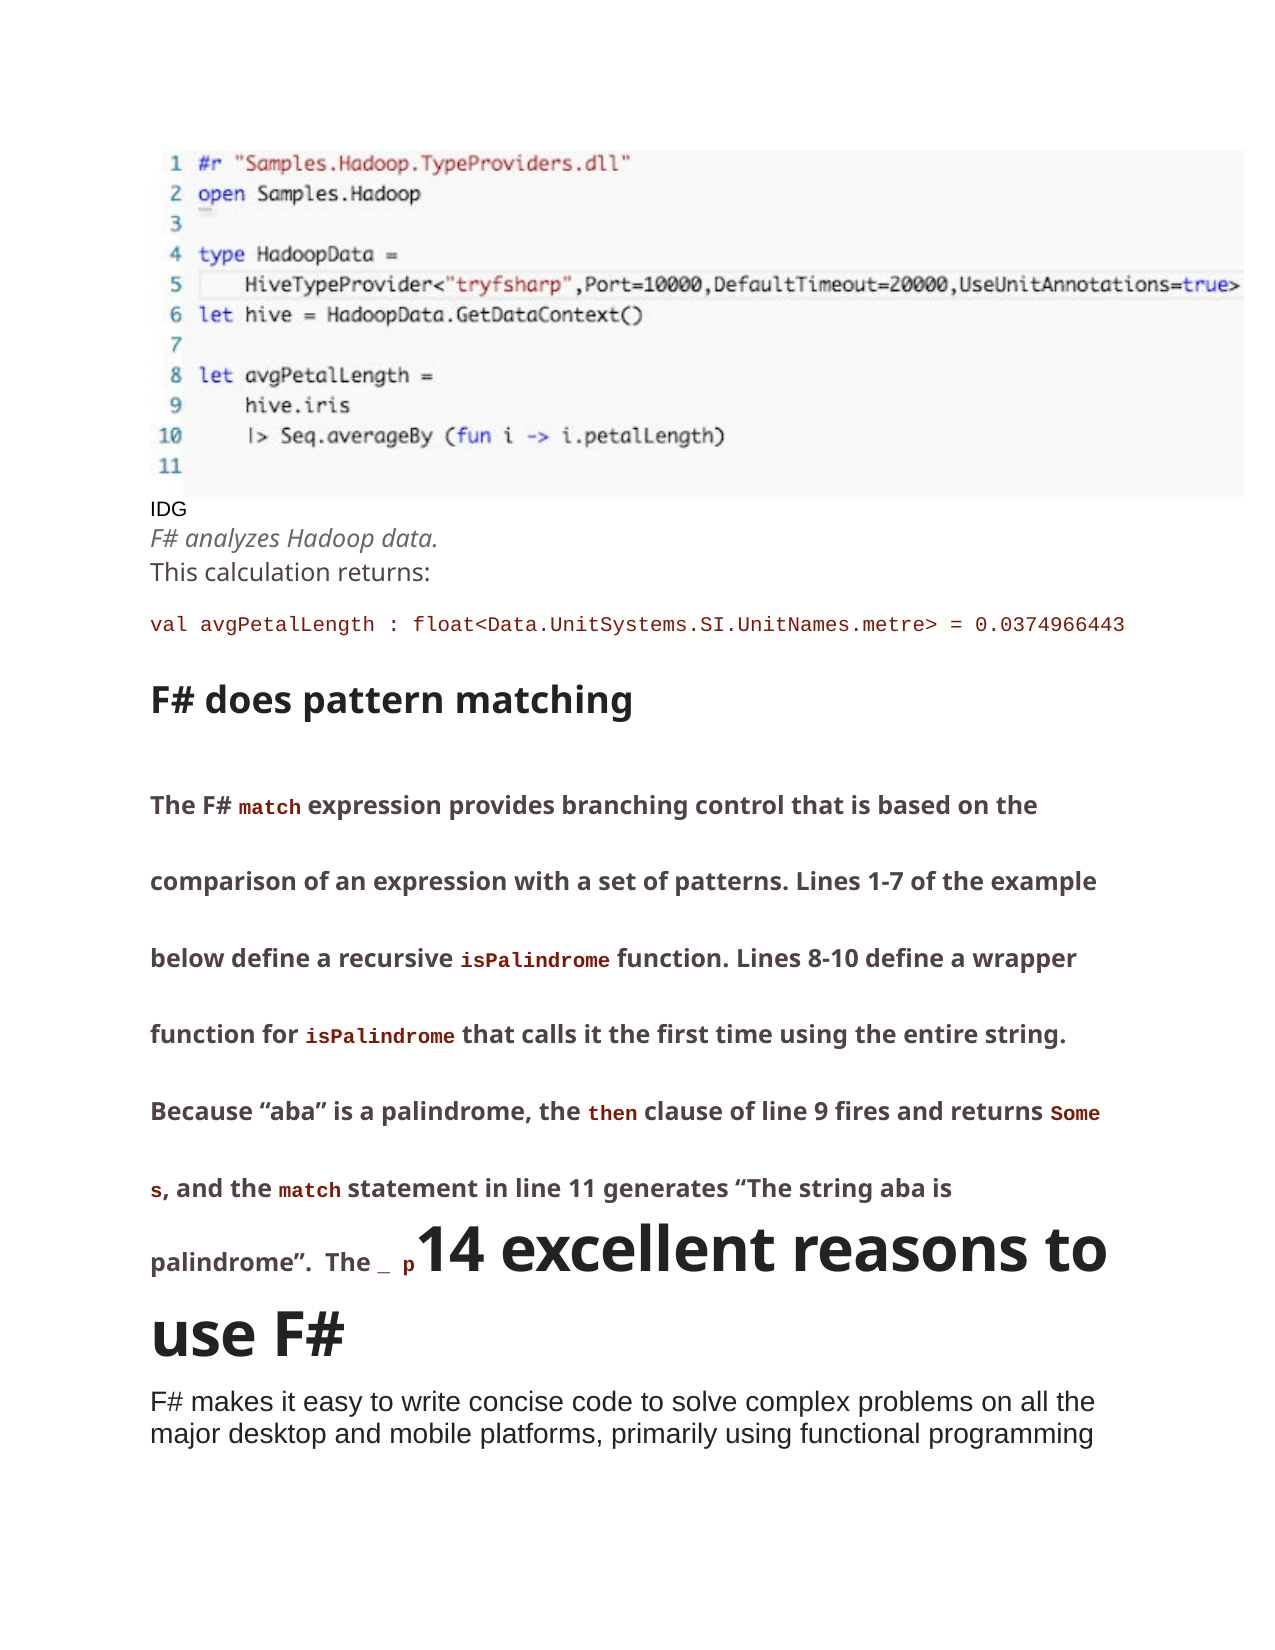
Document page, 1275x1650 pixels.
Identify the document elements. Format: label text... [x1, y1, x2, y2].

subtitle The F# match expression provides branching control that is based on the comparison of an expression with a set of patterns. Lines 1-7 of the example below define a recursive isPalindrome function. Lines 8-10 define a wrapper function for isPalindrome that calls it the first time using the entire string. Because “aba” is a palindrome, the then clause of line 9 fires and returns Some s, and the match statement in line 11 generates “The string aba is palindrome”. The _ p14 excellent reasons to use F# [150, 745, 1125, 1374]
subtitle F# does pattern matching [150, 673, 1125, 724]
text IDG [150, 497, 1125, 521]
subtitle F# makes it easy to write concise code to solve complex problems on all the major desktop and mobile platforms, primarily using functional programming [150, 1385, 1125, 1450]
text F# analyzes Hadoop data. [150, 521, 1125, 555]
text val avgPetalLength : float<Data.UnitSystems.SI.UnitNames.metre> = 0.0374966443 [150, 614, 1125, 638]
text This calculation returns: [150, 555, 1125, 589]
